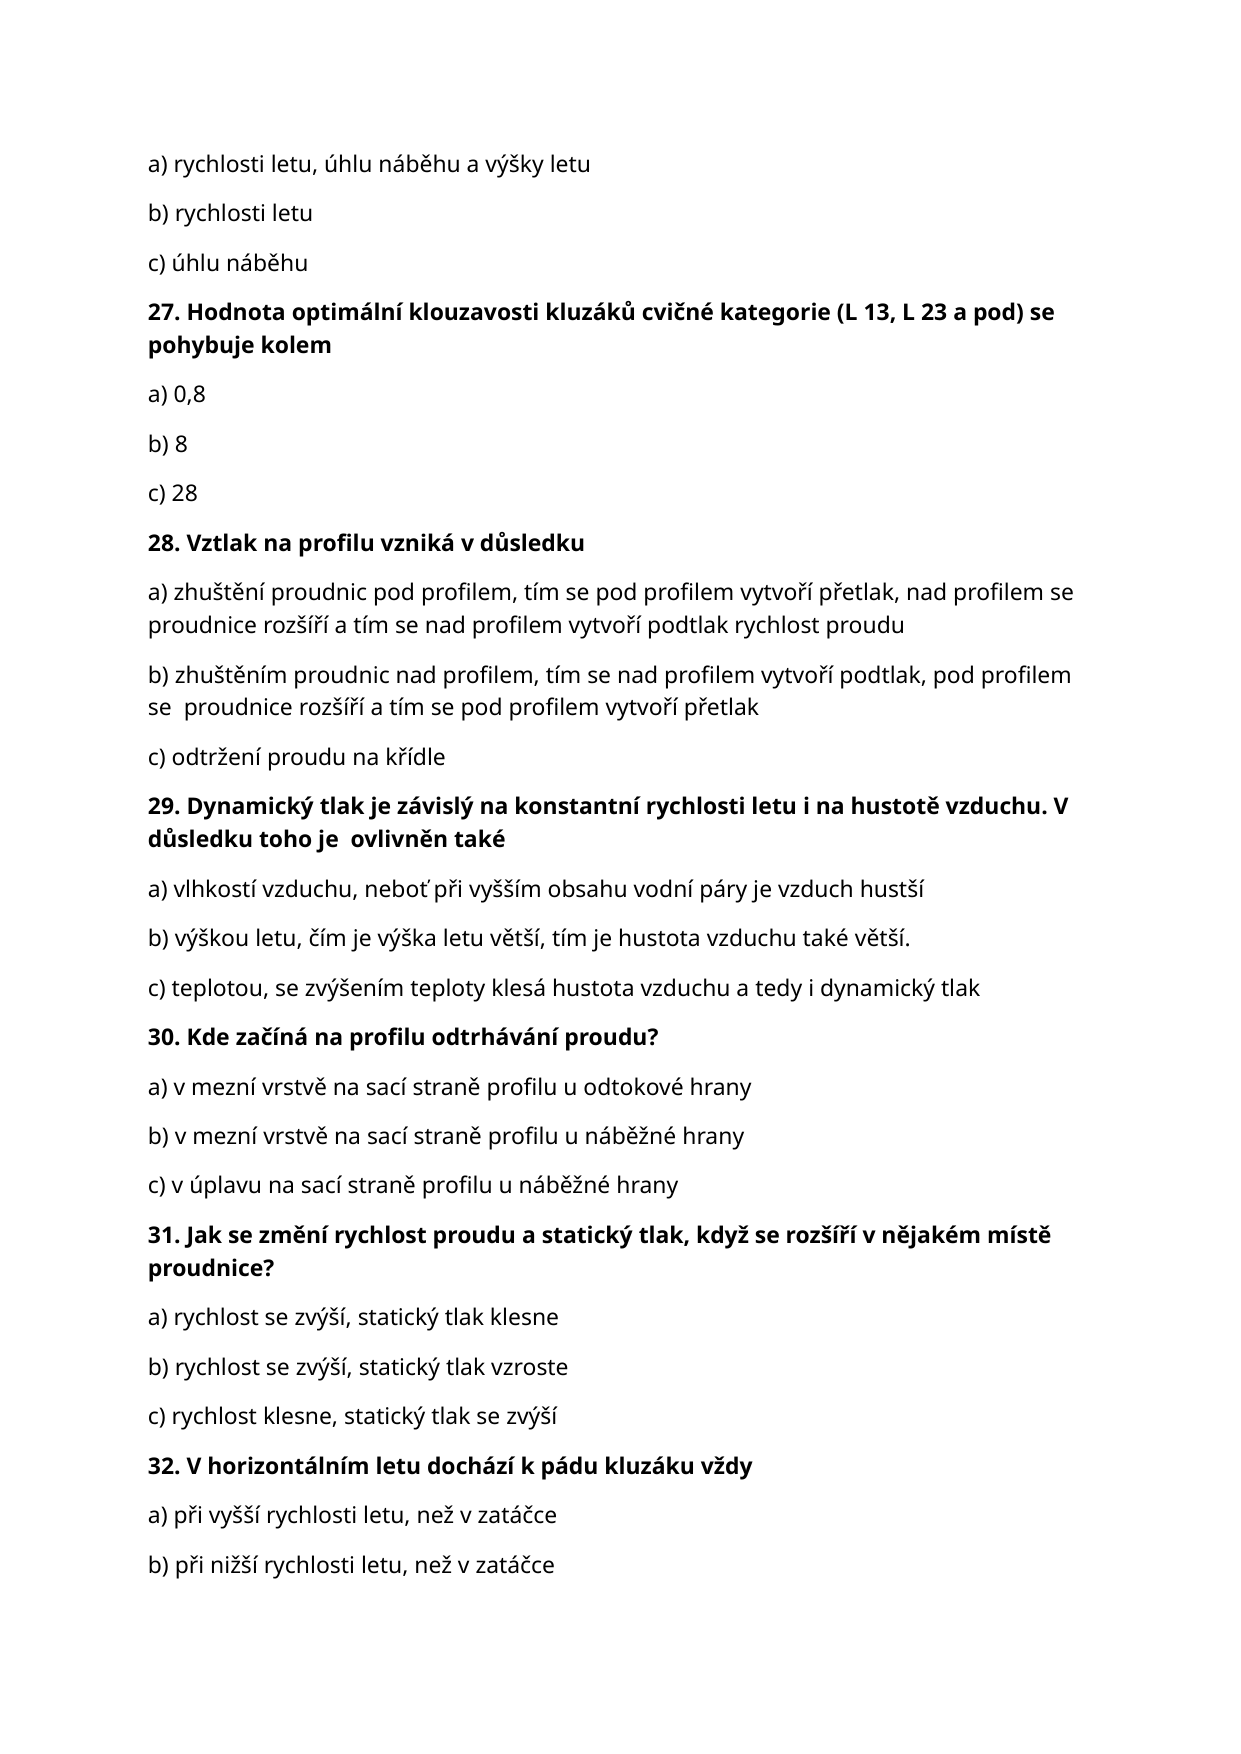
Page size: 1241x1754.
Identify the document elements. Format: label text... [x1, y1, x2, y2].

text b) výškou letu, čím je výška letu větší, tím je hustota vzduchu také větší. [148, 922, 1093, 953]
text 31. Jak se změní rychlost proudu a statický tlak, když se rozšíří v nějakém místě proudnice? [148, 1219, 1093, 1283]
text c) úhlu náběhu [148, 247, 1093, 278]
text c) v úplavu na sací straně profilu u náběžné hrany [148, 1169, 1093, 1201]
text 30. Kde začíná na profilu odtrhávání proudu? [148, 1021, 1093, 1052]
text c) rychlost klesne, statický tlak se zvýší [148, 1400, 1093, 1431]
text b) 8 [148, 428, 1093, 459]
text b) zhuštěním proudnic nad profilem, tím se nad profilem vytvoří podtlak, pod profilem se proudnice rozšíří a tím se pod profilem vytvoří přetlak [148, 658, 1093, 723]
text c) teplotou, se zvýšením teploty klesá hustota vzduchu a tedy i dynamický tlak [148, 972, 1093, 1003]
text a) 0,8 [148, 378, 1093, 409]
text a) při vyšší rychlosti letu, než v zatáčce [148, 1499, 1093, 1530]
text b) rychlost se zvýší, statický tlak vzroste [148, 1351, 1093, 1382]
text 32. V horizontálním letu dochází k pádu kluzáku vždy [148, 1450, 1093, 1481]
text c) odtržení proudu na křídle [148, 741, 1093, 772]
text b) při nižší rychlosti letu, než v zatáčce [148, 1549, 1093, 1580]
text a) v mezní vrstvě na sací straně profilu u odtokové hrany [148, 1071, 1093, 1102]
text b) v mezní vrstvě na sací straně profilu u náběžné hrany [148, 1120, 1093, 1151]
text a) rychlosti letu, úhlu náběhu a výšky letu [148, 148, 1093, 179]
text 27. Hodnota optimální klouzavosti kluzáků cvičné kategorie (L 13, L 23 a pod) se pohybuje kolem [148, 296, 1093, 360]
text 28. Vztlak na profilu vzniká v důsledku [148, 527, 1093, 558]
text 29. Dynamický tlak je závislý na konstantní rychlosti letu i na hustotě vzduchu. V důsledku toho je ovlivněn také [148, 790, 1093, 854]
text a) zhuštění proudnic pod profilem, tím se pod profilem vytvoří přetlak, nad profilem se proudnice rozšíří a tím se nad profilem vytvoří podtlak rychlost proudu [148, 576, 1093, 640]
text c) 28 [148, 477, 1093, 508]
text a) vlhkostí vzduchu, neboť při vyšším obsahu vodní páry je vzduch hustší [148, 873, 1093, 904]
text b) rychlosti letu [148, 197, 1093, 228]
text a) rychlost se zvýší, statický tlak klesne [148, 1301, 1093, 1332]
